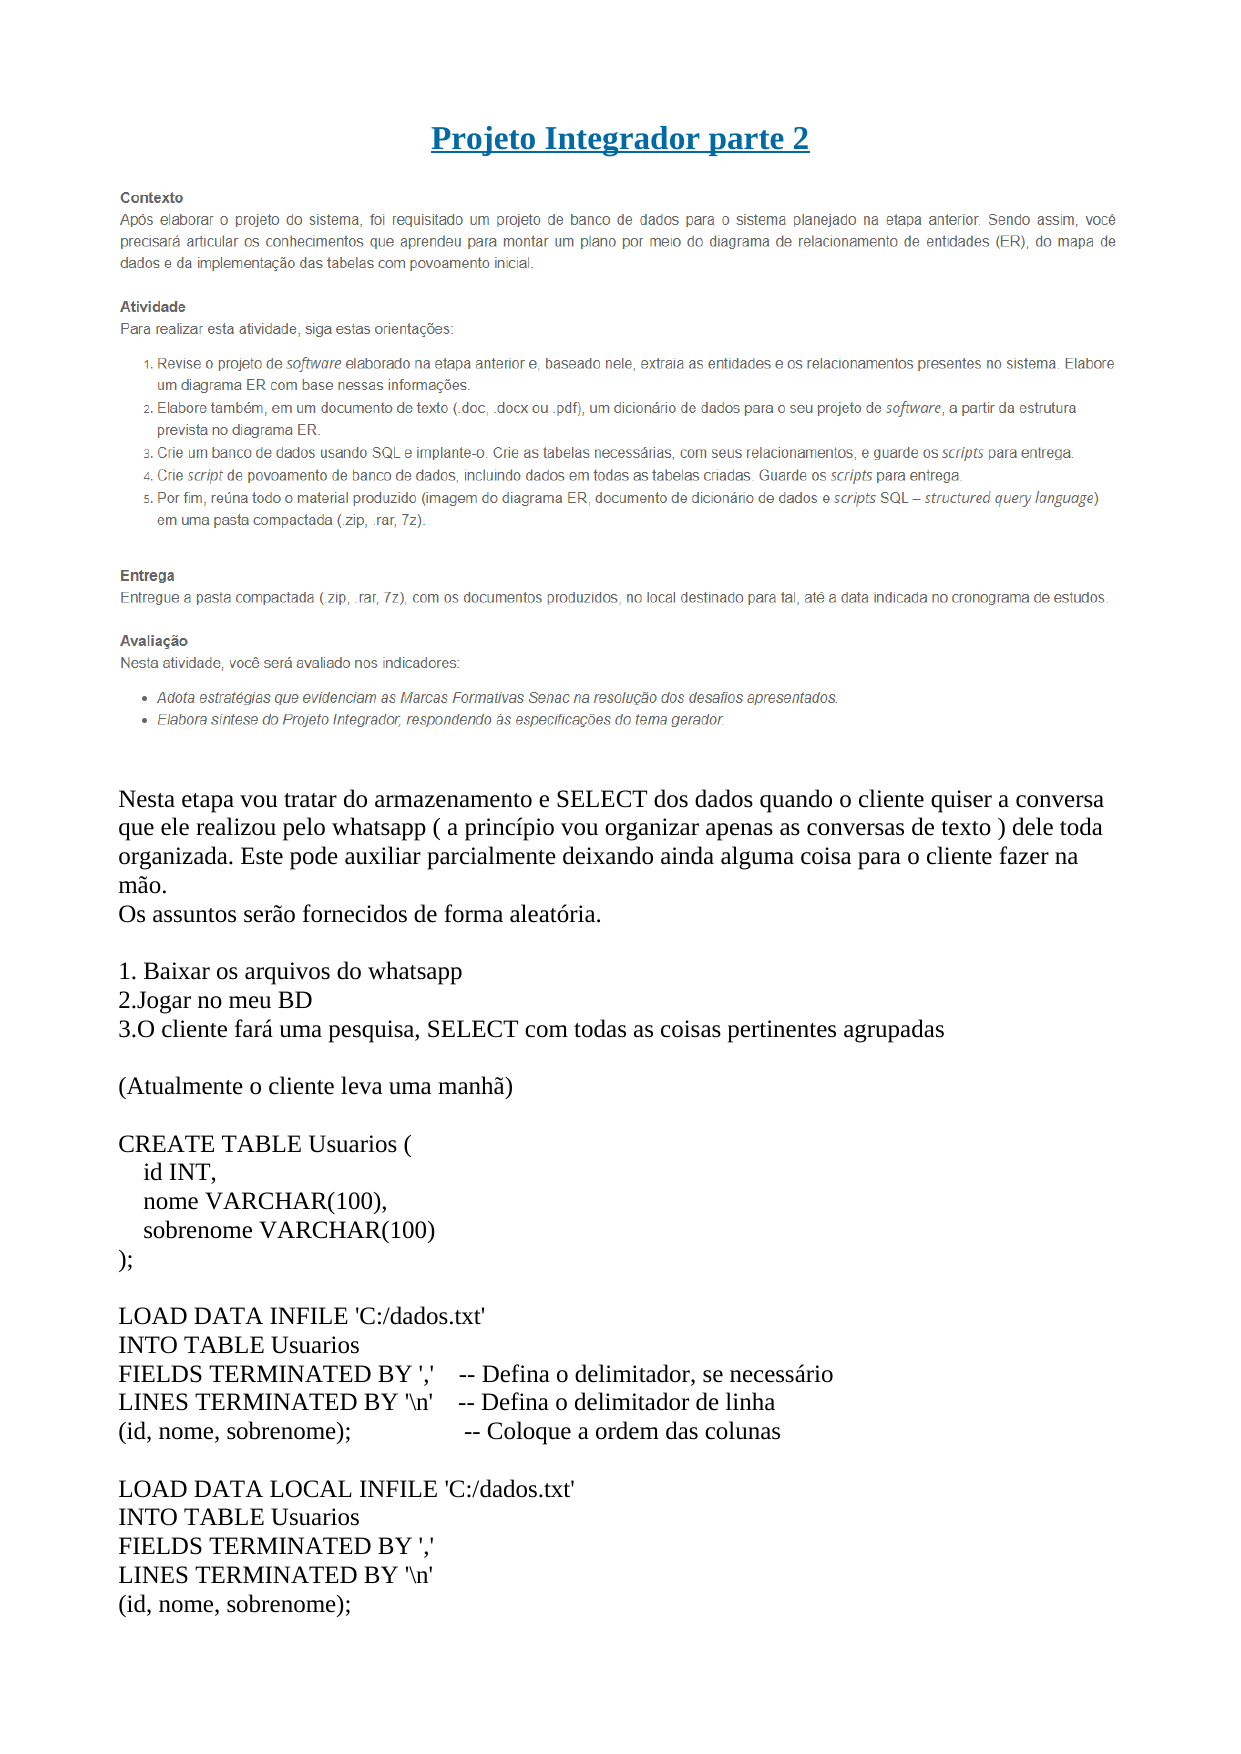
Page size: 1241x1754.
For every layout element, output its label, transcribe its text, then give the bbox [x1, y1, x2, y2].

text (Atualmente o cliente leva uma manhã) [118, 1071, 1122, 1100]
text LOAD DATA INFILE 'C:/dados.txt' [118, 1301, 1122, 1330]
text id INT, [118, 1157, 1122, 1186]
text LOAD DATA LOCAL INFILE 'C:/dados.txt' [118, 1474, 1122, 1502]
text 1. Baixar os arquivos do whatsapp [118, 956, 1122, 985]
text INTO TABLE Usuarios [118, 1330, 1122, 1359]
text FIELDS TERMINATED BY ',' -- Defina o delimitador, se necessário [118, 1359, 1122, 1387]
text CREATE TABLE Usuarios ( [118, 1129, 1122, 1157]
text ); [118, 1244, 1122, 1272]
text LINES TERMINATED BY '\n' -- Defina o delimitador de linha [118, 1387, 1122, 1416]
text nome VARCHAR(100), [118, 1186, 1122, 1215]
text 2.Jogar no meu BD [118, 985, 1122, 1014]
text Nesta etapa vou tratar do armazenamento e SELECT dos dados quando o cliente quiser a conversa que ele realizou pelo whatsapp ( a princípio vou organizar apenas as conversas de texto ) dele toda organizada. Este pode auxiliar parcialmente deixando ainda alguma coisa para o cliente fazer na mão. [118, 784, 1122, 899]
text 3.O cliente fará uma pesquisa, SELECT com todas as coisas pertinentes agrupadas [118, 1014, 1122, 1042]
text Os assuntos serão fornecidos de forma aleatória. [118, 899, 1122, 927]
picture [118, 185, 1123, 755]
text Projeto Integrador parte 2 [118, 118, 1122, 156]
text sobrenome VARCHAR(100) [118, 1215, 1122, 1244]
text FIELDS TERMINATED BY ',' [118, 1531, 1122, 1560]
text INTO TABLE Usuarios [118, 1502, 1122, 1531]
text (id, nome, sobrenome); -- Coloque a ordem das colunas [118, 1416, 1122, 1445]
text (id, nome, sobrenome); [118, 1589, 1122, 1617]
text LINES TERMINATED BY '\n' [118, 1560, 1122, 1589]
